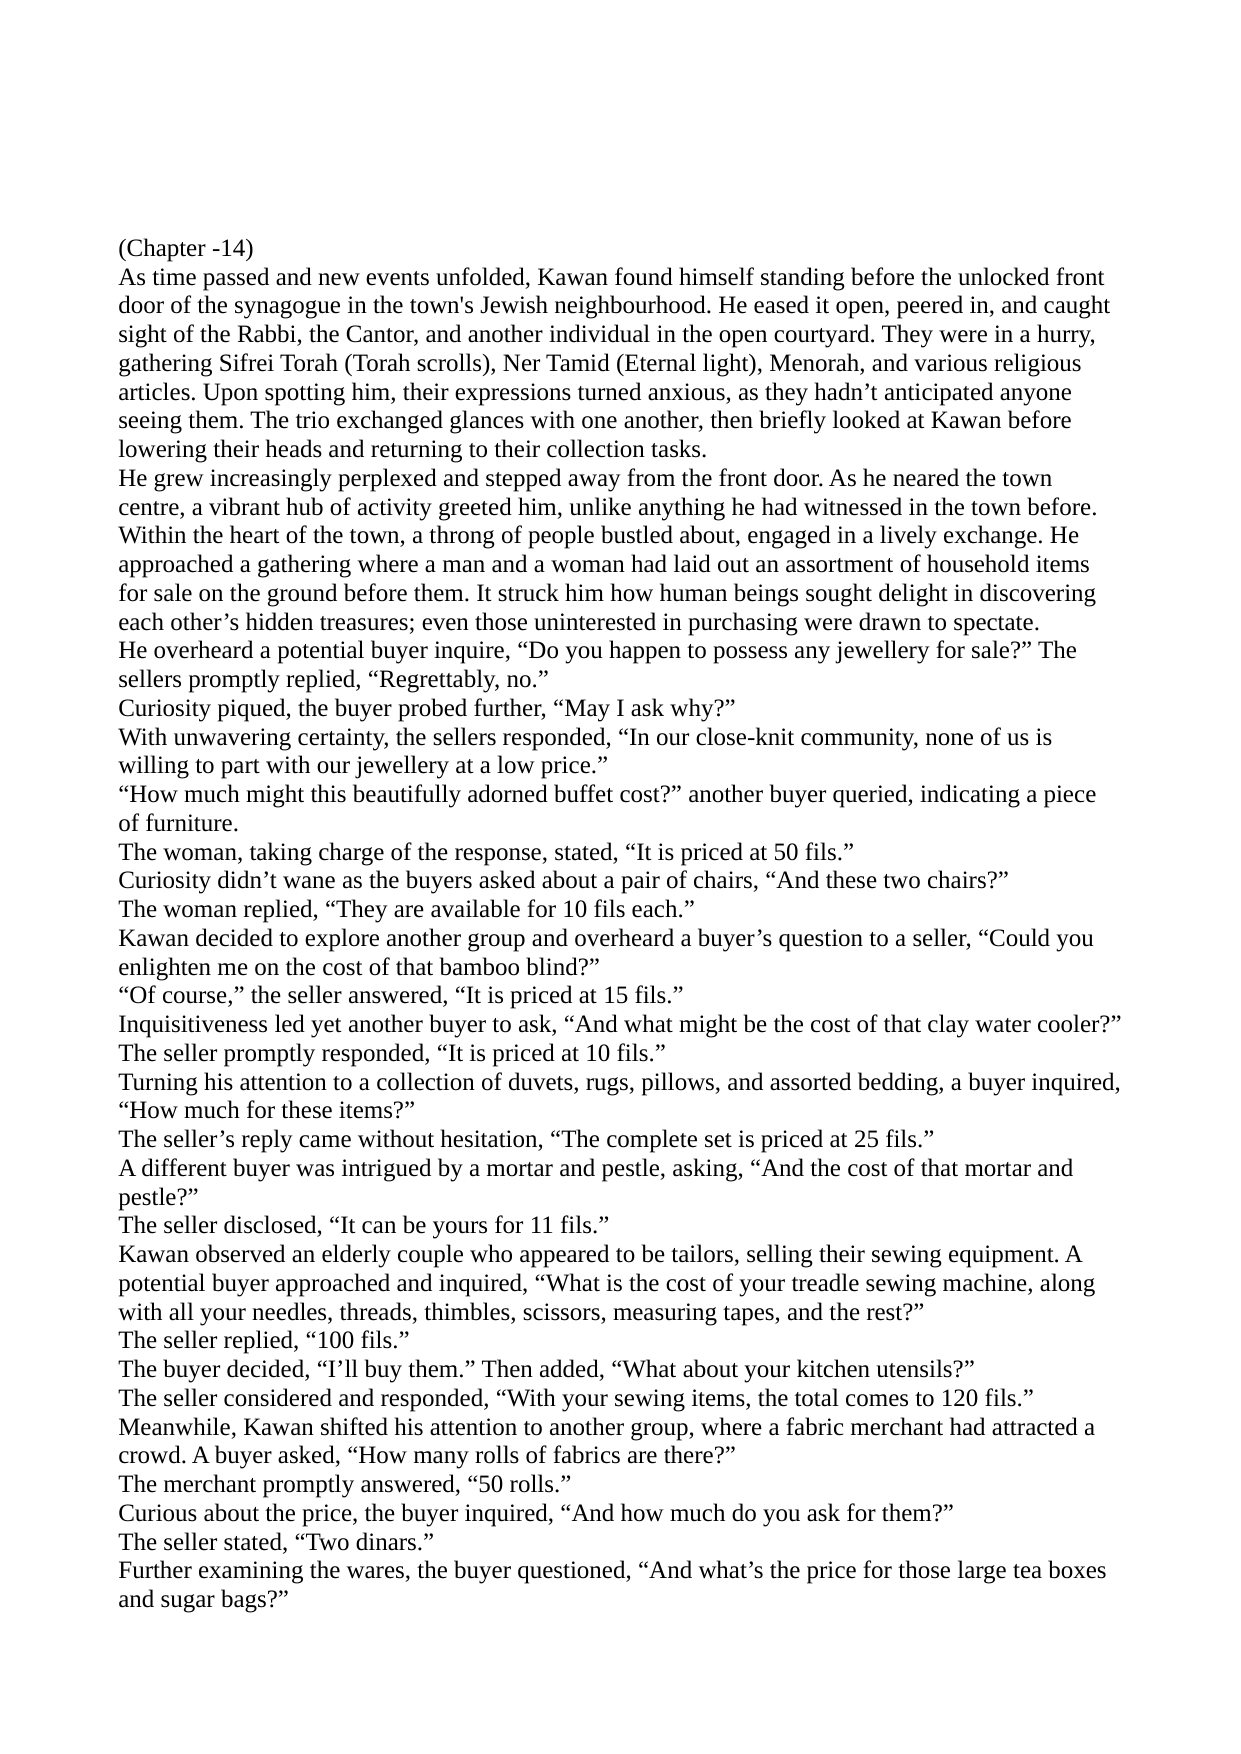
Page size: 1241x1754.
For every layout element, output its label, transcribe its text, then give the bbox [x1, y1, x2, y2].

text Within the heart of the town, a throng of people bustled about, engaged in a lively exchange. He approached a gathering where a man and a woman had laid out an assortment of household items for sale on the ground before them. It struck him how human beings sought delight in discovering each other’s hidden treasures; even those uninterested in purchasing were drawn to spectate. [118, 521, 1122, 636]
text A different buyer was intrigued by a mortar and pestle, asking, “And the cost of that mortar and pestle?” [118, 1153, 1122, 1211]
text Turning his attention to a collection of duvets, rugs, pillows, and assorted bedding, a buyer inquired, “How much for these items?” [118, 1067, 1122, 1124]
text The merchant promptly answered, “50 rolls.” [118, 1469, 1122, 1498]
text Kawan decided to explore another group and overheard a buyer’s question to a seller, “Could you enlighten me on the cost of that bamboo blind?” [118, 923, 1122, 981]
text Inquisitiveness led yet another buyer to ask, “And what might be the cost of that clay water cooler?” [118, 1009, 1122, 1038]
text With unwavering certainty, the sellers responded, “In our close-knit community, none of us is willing to part with our jewellery at a low price.” [118, 722, 1122, 779]
text (Chapter -14) [118, 233, 1122, 262]
text He overheard a potential buyer inquire, “Do you happen to possess any jewellery for sale?” The sellers promptly replied, “Regrettably, no.” [118, 636, 1122, 693]
text The seller promptly responded, “It is priced at 10 fils.” [118, 1038, 1122, 1067]
text “Of course,” the seller answered, “It is priced at 15 fils.” [118, 981, 1122, 1009]
text The seller considered and responded, “With your sewing items, the total comes to 120 fils.” [118, 1383, 1122, 1412]
text The seller’s reply came without hesitation, “The complete set is priced at 25 fils.” [118, 1124, 1122, 1153]
text Curiosity didn’t wane as the buyers asked about a pair of chairs, “And these two chairs?” [118, 866, 1122, 894]
text He grew increasingly perplexed and stepped away from the front door. As he neared the town centre, a vibrant hub of activity greeted him, unlike anything he had witnessed in the town before. [118, 463, 1122, 521]
text Curious about the price, the buyer inquired, “And how much do you ask for them?” [118, 1498, 1122, 1527]
text The seller replied, “100 fils.” [118, 1326, 1122, 1354]
text Curiosity piqued, the buyer probed further, “May I ask why?” [118, 693, 1122, 722]
text The seller disclosed, “It can be yours for 11 fils.” [118, 1211, 1122, 1239]
text The seller stated, “Two dinars.” [118, 1527, 1122, 1556]
text As time passed and new events unfolded, Kawan found himself standing before the unlocked front door of the synagogue in the town's Jewish neighbourhood. He eased it open, peered in, and caught sight of the Rabbi, the Cantor, and another individual in the open courtyard. They were in a hurry, gathering Sifrei Torah (Torah scrolls), Ner Tamid (Eternal light), Menorah, and various religious articles. Upon spotting him, their expressions turned anxious, as they hadn’t anticipated anyone seeing them. The trio exchanged glances with one another, then briefly looked at Kawan before lowering their heads and returning to their collection tasks. [118, 262, 1122, 463]
text Meanwhile, Kawan shifted his attention to another group, where a fabric merchant had attracted a crowd. A buyer asked, “How many rolls of fabrics are there?” [118, 1412, 1122, 1469]
text The buyer decided, “I’ll buy them.” Then added, “What about your kitchen utensils?” [118, 1354, 1122, 1383]
text Kawan observed an elderly couple who appeared to be tailors, selling their sewing equipment. A potential buyer approached and inquired, “What is the cost of your treadle sewing machine, along with all your needles, threads, thimbles, scissors, measuring tapes, and the rest?” [118, 1239, 1122, 1326]
text “How much might this beautifully adorned buffet cost?” another buyer queried, indicating a piece of furniture. [118, 779, 1122, 837]
text The woman, taking charge of the response, stated, “It is priced at 50 fils.” [118, 837, 1122, 866]
text The woman replied, “They are available for 10 fils each.” [118, 894, 1122, 923]
text Further examining the wares, the buyer questioned, “And what’s the price for those large tea boxes and sugar bags?” [118, 1556, 1122, 1613]
